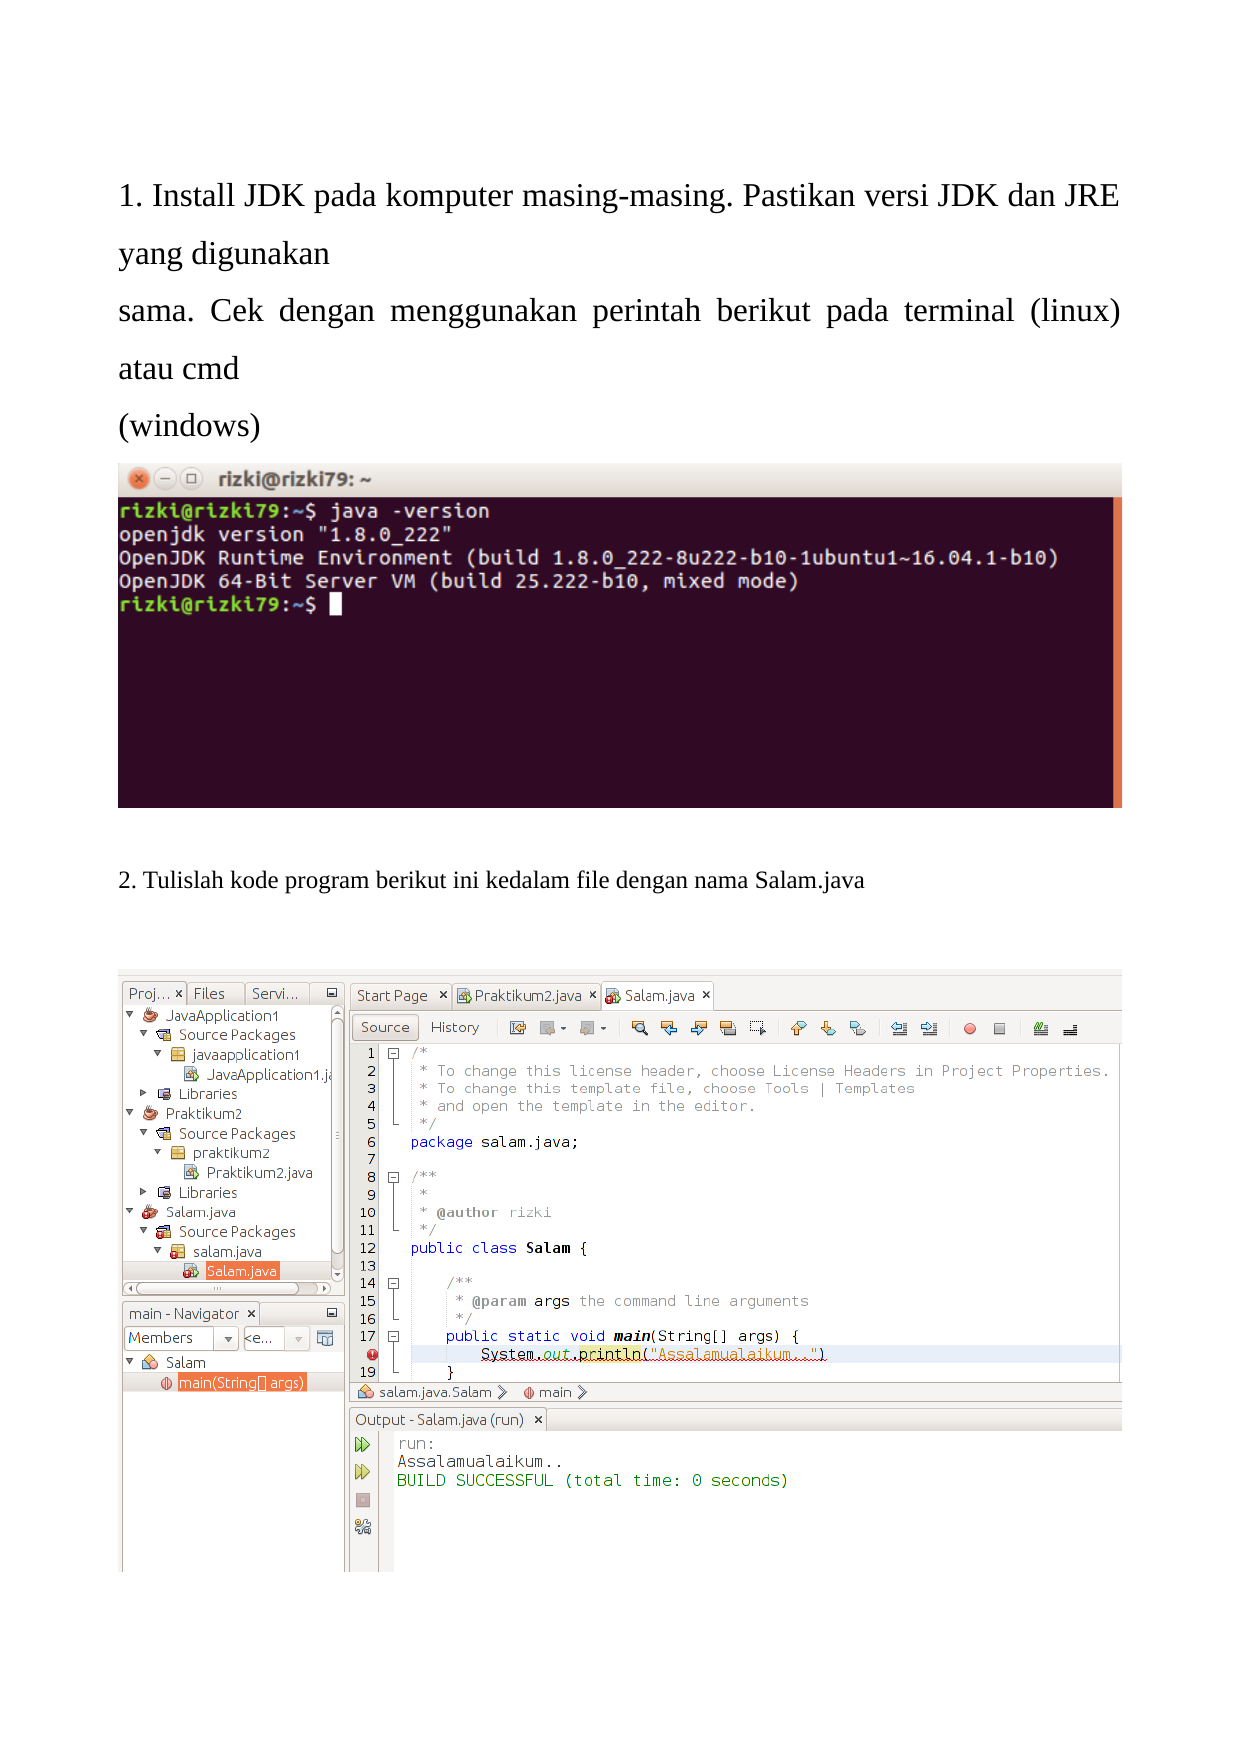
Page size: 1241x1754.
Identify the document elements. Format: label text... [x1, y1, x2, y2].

picture [118, 463, 1123, 808]
picture [118, 969, 1123, 1572]
text 1. Install JDK pada komputer masing-masing. Pastikan versi JDK dan JRE yang digunakan [118, 176, 1122, 271]
text sama. Cek dengan menggunakan perintah berikut pada terminal (linux) atau cmd [118, 291, 1122, 386]
text 2. Tulislah kode program berikut ini kedalam file dengan nama Salam.java [118, 865, 1122, 894]
text (windows) [118, 406, 1122, 444]
